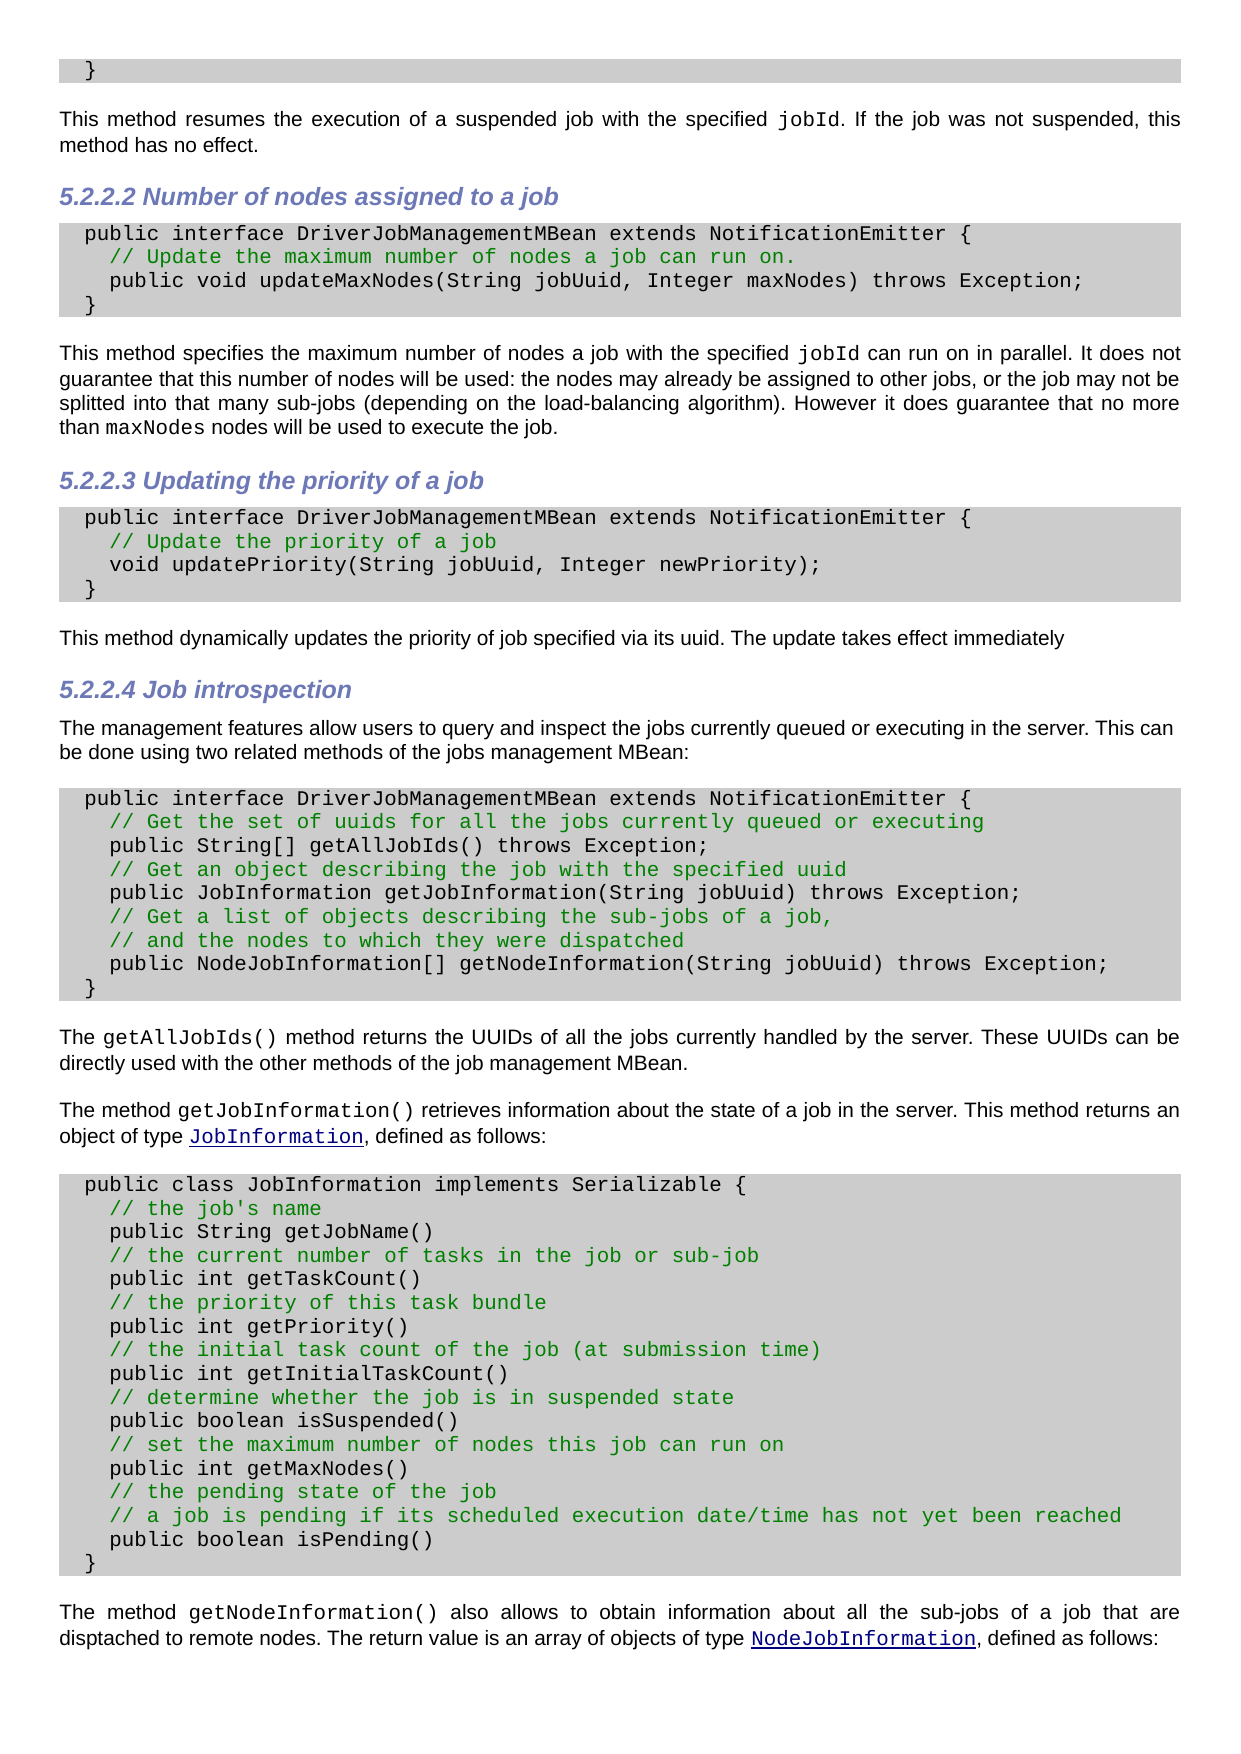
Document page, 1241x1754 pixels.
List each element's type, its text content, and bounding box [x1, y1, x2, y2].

text public JobInformation getJobInformation(String jobUuid) throws Exception; [59, 882, 1181, 906]
text // Get an object describing the job with the specified uuid [59, 859, 1181, 882]
text // the initial task count of the job (at submission time) [59, 1339, 1181, 1363]
text } [59, 977, 1181, 1001]
text The management features allow users to query and inspect the jobs currently queued or executing in the server. This can be done using two related methods of the jobs management MBean: [59, 716, 1181, 764]
text // set the maximum number of nodes this job can run on [59, 1434, 1181, 1458]
text public int getPriority() [59, 1316, 1181, 1339]
text void updatePriority(String jobUuid, Integer newPriority); [59, 554, 1181, 578]
text The getAllJobIds() method returns the UUIDs of all the jobs currently handled by the server. These UUIDs can be directly used with the other methods of the job management MBean. [59, 1024, 1181, 1074]
text This method specifies the maximum number of nodes a job with the specified jobId can run on in parallel. It does not guarantee that this number of nodes will be used: the nodes may already be assigned to other jobs, or the job may not be splitted into that many sub-jobs (depending on the load-balancing algorithm). However it does guarantee that no more than maxNodes nodes will be used to execute the job. [59, 341, 1181, 441]
subtitle Job introspection [59, 674, 1181, 703]
text // determine whether the job is in suspended state [59, 1387, 1181, 1410]
text public String[] getAllJobIds() throws Exception; [59, 835, 1181, 859]
text // a job is pending if its scheduled execution date/time has not yet been reached [59, 1505, 1181, 1528]
text // and the nodes to which they were dispatched [59, 929, 1181, 953]
text The method getNodeInformation() also allows to obtain information about all the sub-jobs of a job that are disptached to remote nodes. The return value is an array of objects of type NodeJobInformation, defined as follows: [59, 1600, 1181, 1651]
text This method resumes the execution of a suspended job with the specified jobId. If the job was not suspended, this method has no effect. [59, 107, 1181, 156]
text // Update the priority of a job [59, 531, 1181, 554]
text public void updateMaxNodes(String jobUuid, Integer maxNodes) throws Exception; [59, 270, 1181, 294]
text // the pending state of the job [59, 1481, 1181, 1505]
text public boolean isSuspended() [59, 1410, 1181, 1434]
text public int getMaxNodes() [59, 1458, 1181, 1481]
text public int getInitialTaskCount() [59, 1363, 1181, 1387]
text public int getTaskCount() [59, 1268, 1181, 1292]
text // the current number of tasks in the job or sub-job [59, 1245, 1181, 1268]
text public boolean isPending() [59, 1528, 1181, 1552]
text } [59, 59, 1181, 83]
text public interface DriverJobManagementMBean extends NotificationEmitter { [59, 507, 1181, 531]
text // the priority of this task bundle [59, 1292, 1181, 1316]
subtitle Number of nodes assigned to a job [59, 181, 1181, 210]
text // Update the maximum number of nodes a job can run on. [59, 246, 1181, 270]
text The method getJobInformation() retrieves information about the state of a job in the server. This method returns an object of type JobInformation, defined as follows: [59, 1098, 1181, 1150]
text This method dynamically updates the priority of job specified via its uuid. The update takes effect immediately [59, 626, 1181, 649]
text public String getJobName() [59, 1221, 1181, 1245]
subtitle Updating the priority of a job [59, 466, 1181, 494]
text public NodeJobInformation[] getNodeInformation(String jobUuid) throws Exception; [59, 953, 1181, 977]
text // the job's name [59, 1197, 1181, 1221]
text // Get a list of objects describing the sub-jobs of a job, [59, 906, 1181, 929]
text // Get the set of uuids for all the jobs currently queued or executing [59, 811, 1181, 835]
text } [59, 1552, 1181, 1576]
text public interface DriverJobManagementMBean extends NotificationEmitter { [59, 788, 1181, 811]
text } [59, 578, 1181, 602]
text public class JobInformation implements Serializable { [59, 1174, 1181, 1197]
text } [59, 294, 1181, 317]
text public interface DriverJobManagementMBean extends NotificationEmitter { [59, 223, 1181, 246]
